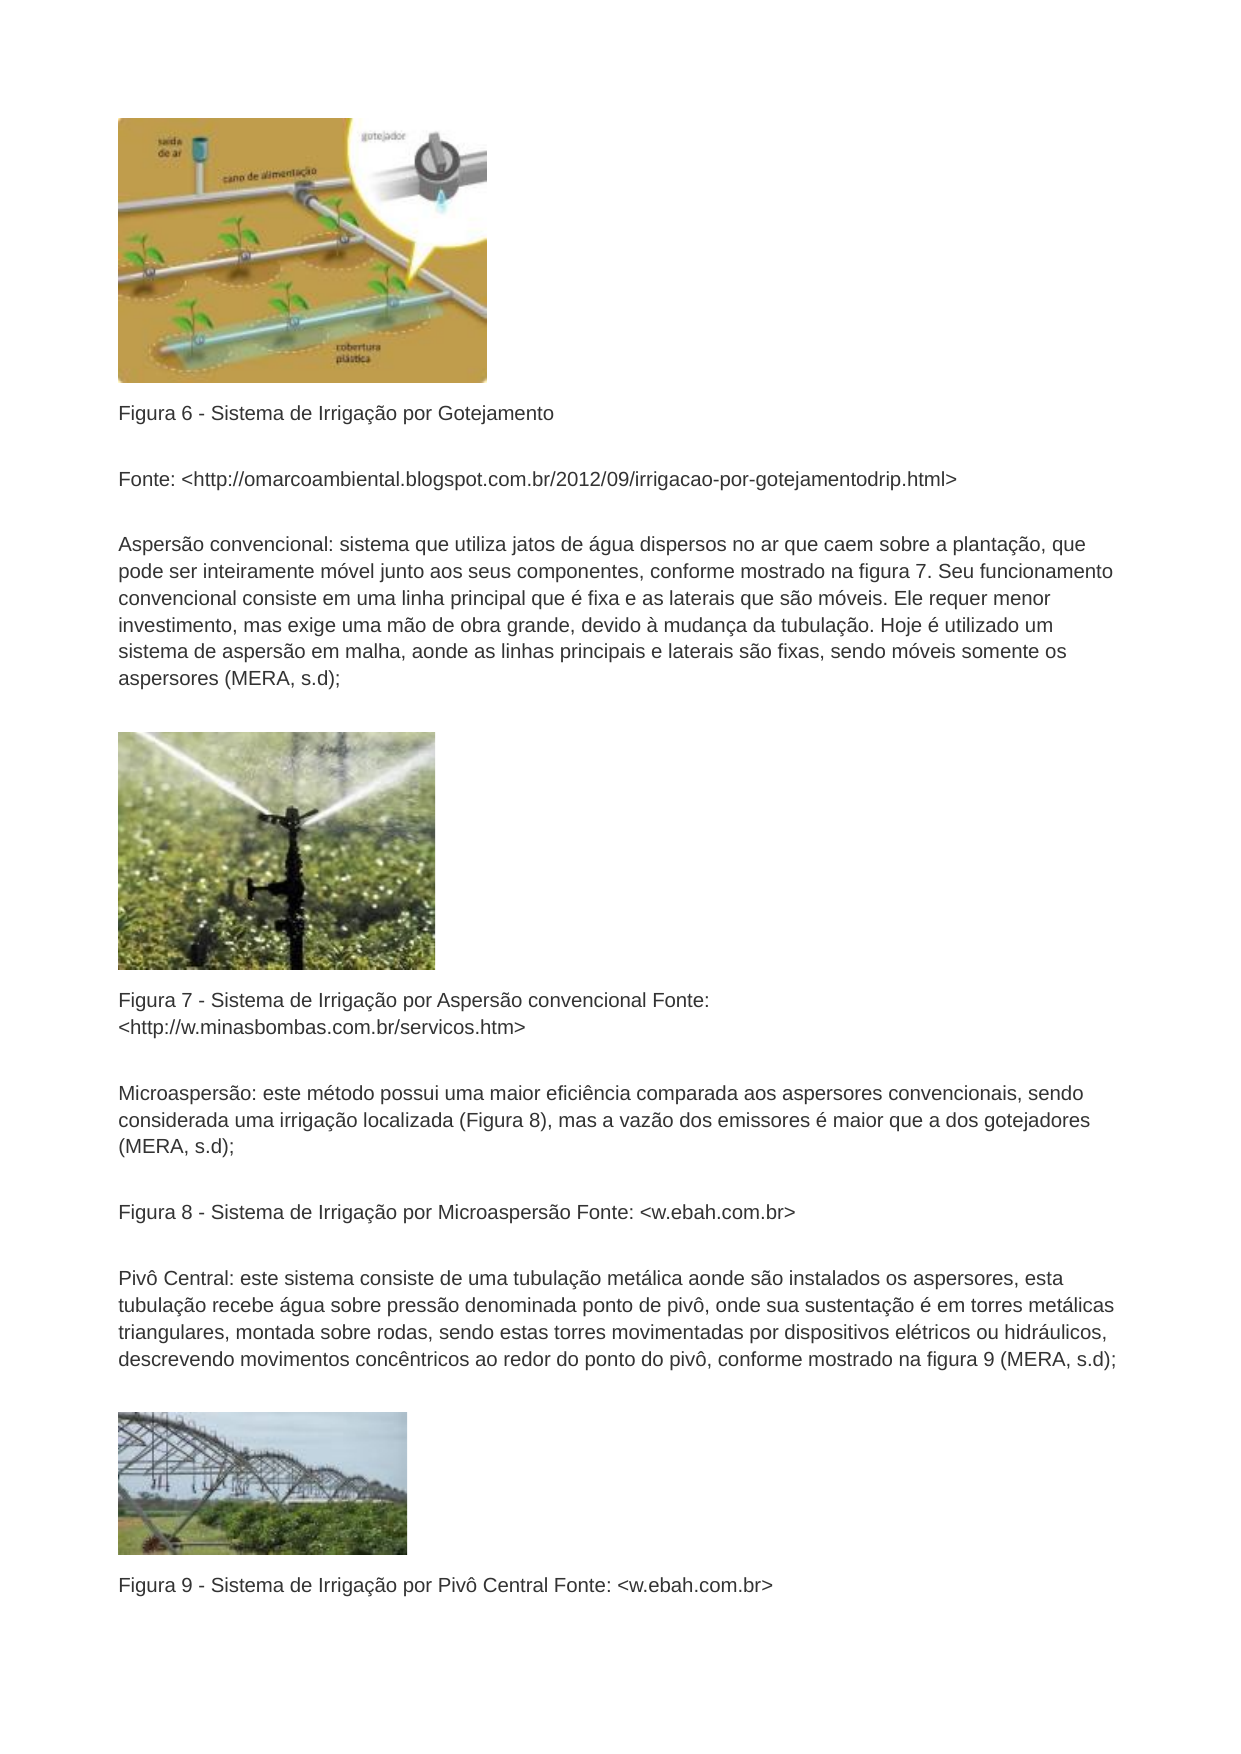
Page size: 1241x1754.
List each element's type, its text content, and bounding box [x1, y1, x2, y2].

text Figura 8 - Sistema de Irrigação por Microaspersão Fonte: <w.ebah.com.br> [118, 1201, 1122, 1224]
picture [118, 1412, 408, 1555]
text Figura 7 - Sistema de Irrigação por Aspersão convencional Fonte: <http://w.minasbombas.com.br/servicos.htm> [118, 989, 1122, 1039]
text Figura 6 - Sistema de Irrigação por Gotejamento [118, 401, 1122, 424]
picture [118, 732, 436, 970]
text Figura 9 - Sistema de Irrigação por Pivô Central Fonte: <w.ebah.com.br> [118, 1574, 1122, 1597]
picture [118, 118, 487, 383]
text Pivô Central: este sistema consiste de uma tubulação metálica aonde são instalados os aspersores, esta tubulação recebe água sobre pressão denominada ponto de pivô, onde sua sustentação é em torres metálicas triangulares, montada sobre rodas, sendo estas torres movimentadas por dispositivos elétricos ou hidráulicos, descrevendo movimentos concêntricos ao redor do ponto do pivô, conforme mostrado na figura 9 (MERA, s.d); [118, 1267, 1122, 1370]
text Fonte: <http://omarcoambiental.blogspot.com.br/2012/09/irrigacao-por-gotejamentodrip.html> [118, 467, 1122, 490]
text Microaspersão: este método possui uma maior eficiência comparada aos aspersores convencionais, sendo considerada uma irrigação localizada (Figura 8), mas a vazão dos emissores é maior que a dos gotejadores (MERA, s.d); [118, 1081, 1122, 1158]
text Aspersão convencional: sistema que utiliza jatos de água dispersos no ar que caem sobre a plantação, que pode ser inteiramente móvel junto aos seus componentes, conforme mostrado na figura 7. Seu funcionamento convencional consiste em uma linha principal que é fixa e as laterais que são móveis. Ele requer menor investimento, mas exige uma mão de obra grande, devido à mudança da tubulação. Hoje é utilizado um sistema de aspersão em malha, aonde as linhas principais e laterais são fixas, sendo móveis somente os aspersores (MERA, s.d); [118, 533, 1122, 690]
